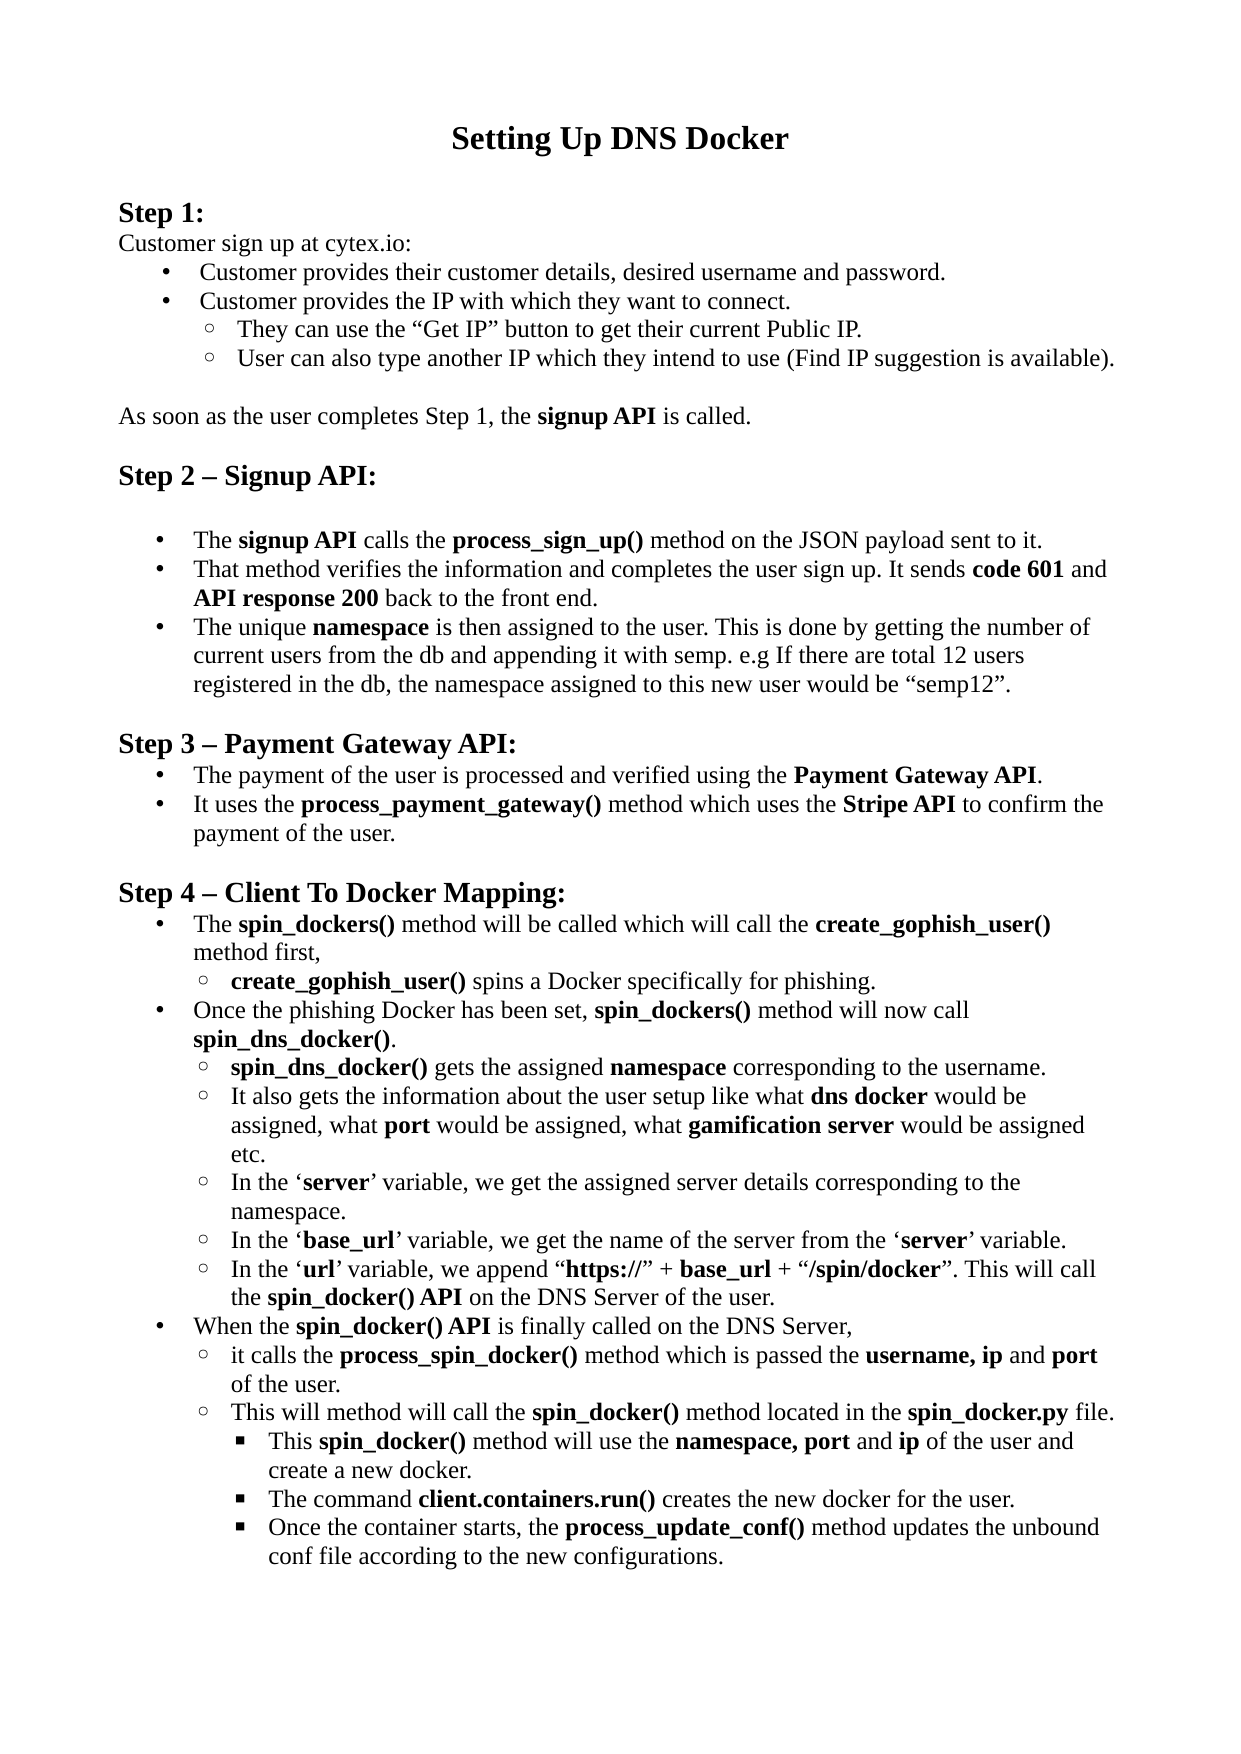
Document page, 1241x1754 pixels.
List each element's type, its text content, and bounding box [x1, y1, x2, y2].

list The command client.containers.run() creates the new docker for the user. [231, 1484, 1122, 1512]
list It also gets the information about the user setup like what dns docker would be assigned, what port would be assigned, what gamification server would be assigned etc. [193, 1081, 1122, 1167]
list The spin_dockers() method will be called which will call the create_gophish_user() method first, [156, 909, 1122, 966]
list This will method will call the spin_docker() method located in the spin_docker.py file. [193, 1397, 1122, 1426]
list spin_dns_docker() gets the assigned namespace corresponding to the username. [193, 1052, 1122, 1081]
list Once the phishing Docker has been set, spin_dockers() method will now call spin_dns_docker(). [156, 995, 1122, 1052]
text Step 1: [118, 195, 1122, 228]
list Once the container starts, the process_update_conf() method updates the unbound conf file according to the new configurations. [231, 1512, 1122, 1570]
list In the ‘server’ variable, we get the assigned server details corresponding to the namespace. [193, 1167, 1122, 1225]
text Customer sign up at cytex.io: [118, 228, 1122, 257]
list This spin_docker() method will use the namespace, port and ip of the user and create a new docker. [231, 1426, 1122, 1484]
list In the ‘url’ variable, we append “https://” + base_url + “/spin/docker”. This will call the spin_docker() API on the DNS Server of the user. [193, 1254, 1122, 1311]
text As soon as the user completes Step 1, the signup API is called. [118, 401, 1122, 429]
list They can use the “Get IP” button to get their current Public IP. [199, 314, 1122, 343]
list create_gophish_user() spins a Docker specifically for phishing. [193, 966, 1122, 995]
list The signup API calls the process_sign_up() method on the JSON payload sent to it. [156, 525, 1122, 554]
text Step 4 – Client To Docker Mapping: [118, 875, 1122, 909]
list it calls the process_spin_docker() method which is passed the username, ip and port of the user. [193, 1340, 1122, 1397]
list When the spin_docker() API is finally called on the DNS Server, [156, 1311, 1122, 1340]
list Customer provides their customer details, desired username and password. [162, 257, 1122, 286]
list In the ‘base_url’ variable, we get the name of the server from the ‘server’ variable. [193, 1225, 1122, 1254]
text Setting Up DNS Docker [118, 118, 1122, 156]
text Step 2 – Signup API: [118, 458, 1122, 492]
list The unique namespace is then assigned to the user. This is done by getting the number of current users from the db and appending it with semp. e.g If there are total 12 users registered in the db, the namespace assigned to this new user would be “semp12”. [156, 612, 1122, 698]
text Step 3 – Payment Gateway API: [118, 727, 1122, 760]
list That method verifies the information and completes the user sign up. It sends code 601 and API response 200 back to the front end. [156, 554, 1122, 612]
list User can also type another IP which they intend to use (Find IP suggestion is available). [199, 343, 1122, 372]
list The payment of the user is processed and verified using the Payment Gateway API. [156, 760, 1122, 789]
list Customer provides the IP with which they want to connect. [162, 286, 1122, 314]
list It uses the process_payment_gateway() method which uses the Stripe API to confirm the payment of the user. [156, 789, 1122, 846]
